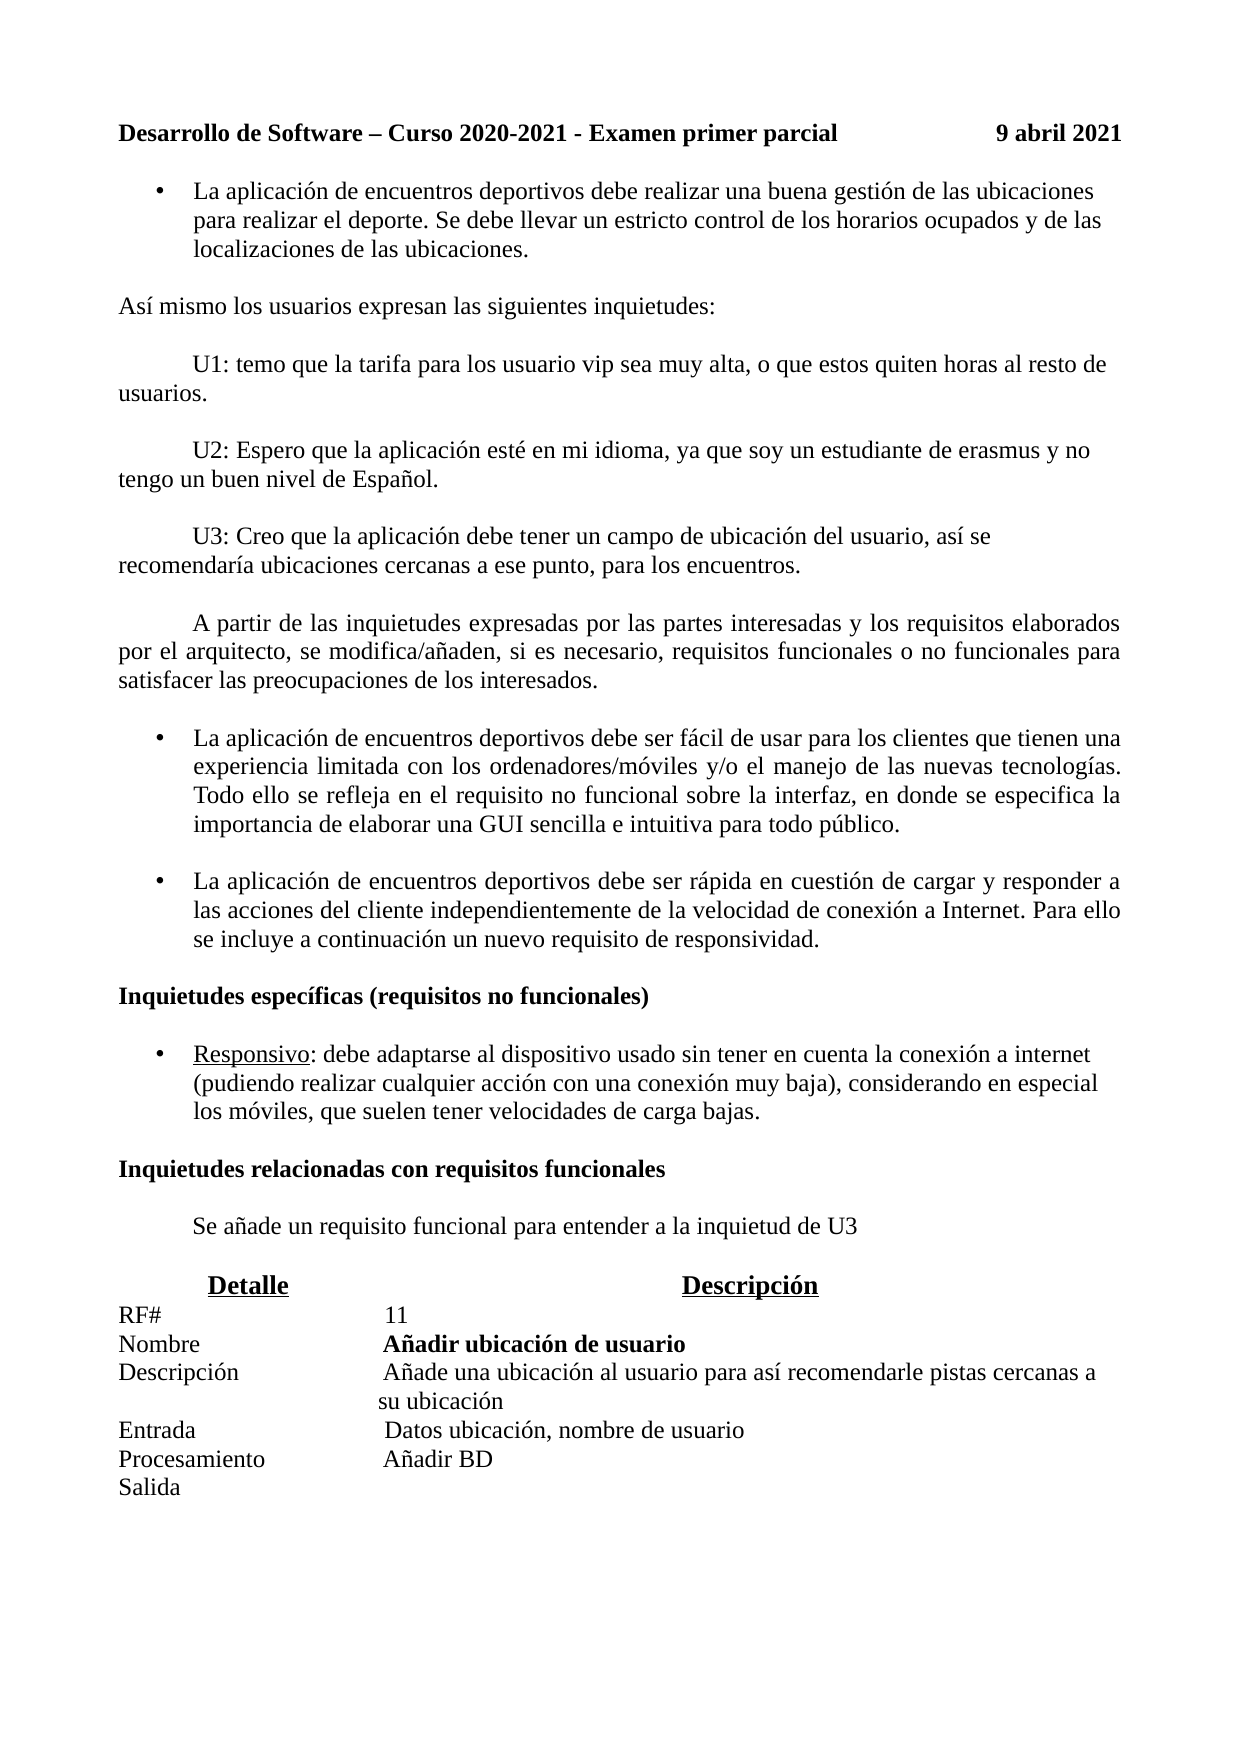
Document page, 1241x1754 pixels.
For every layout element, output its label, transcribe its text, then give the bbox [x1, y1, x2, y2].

table_cell Descripción [118, 1358, 378, 1415]
table_cell Datos ubicación, nombre de usuario [378, 1415, 1122, 1444]
text U3: Creo que la aplicación debe tener un campo de ubicación del usuario, así se recomendaría ubicaciones cercanas a ese punto, para los encuentros. [118, 521, 1122, 579]
list La aplicación de encuentros deportivos debe ser rápida en cuestión de cargar y responder a las acciones del cliente independientemente de la velocidad de conexión a Internet. Para ello se incluye a continuación un nuevo requisito de responsividad. [156, 866, 1122, 953]
text Inquietudes específicas (requisitos no funcionales) [118, 981, 1122, 1010]
table_cell Añadir ubicación de usuario [378, 1329, 1122, 1357]
table_cell Entrada [118, 1415, 378, 1444]
table_header Detalle [118, 1269, 378, 1300]
table_cell Procesamiento [118, 1444, 378, 1472]
table_cell Salida [118, 1473, 378, 1501]
list La aplicación de encuentros deportivos debe ser fácil de usar para los clientes que tienen una experiencia limitada con los ordenadores/móviles y/o el manejo de las nuevas tecnologías. Todo ello se refleja en el requisito no funcional sobre la interfaz, en donde se especifica la importancia de elaborar una GUI sencilla e intuitiva para todo público. [156, 723, 1122, 838]
table_cell Añade una ubicación al usuario para así recomendarle pistas cercanas a su ubicación [378, 1358, 1122, 1415]
table_cell Nombre [118, 1329, 378, 1357]
list La aplicación de encuentros deportivos debe realizar una buena gestión de las ubicaciones para realizar el deporte. Se debe llevar un estricto control de los horarios ocupados y de las localizaciones de las ubicaciones. [156, 176, 1122, 263]
text A partir de las inquietudes expresadas por las partes interesadas y los requisitos elaborados por el arquitecto, se modifica/añaden, si es necesario, requisitos funcionales o no funcionales para satisfacer las preocupaciones de los interesados. [118, 608, 1122, 694]
text Se añade un requisito funcional para entender a la inquietud de U3 [118, 1211, 1122, 1240]
text Así mismo los usuarios expresan las siguientes inquietudes: [118, 291, 1122, 320]
text Inquietudes relacionadas con requisitos funcionales [118, 1154, 1122, 1183]
table_cell 11 [378, 1300, 1122, 1329]
list Responsivo: debe adaptarse al dispositivo usado sin tener en cuenta la conexión a internet (pudiendo realizar cualquier acción con una conexión muy baja), considerando en especial los móviles, que suelen tener velocidades de carga bajas. [156, 1039, 1122, 1125]
table_header Descripción [378, 1269, 1122, 1300]
text U1: temo que la tarifa para los usuario vip sea muy alta, o que estos quiten horas al resto de usuarios. [118, 349, 1122, 406]
table_cell RF# [118, 1300, 378, 1329]
table_cell Añadir BD [378, 1444, 1122, 1472]
text U2: Espero que la aplicación esté en mi idioma, ya que soy un estudiante de erasmus y no tengo un buen nivel de Español. [118, 435, 1122, 493]
table_cell [378, 1473, 1122, 1501]
